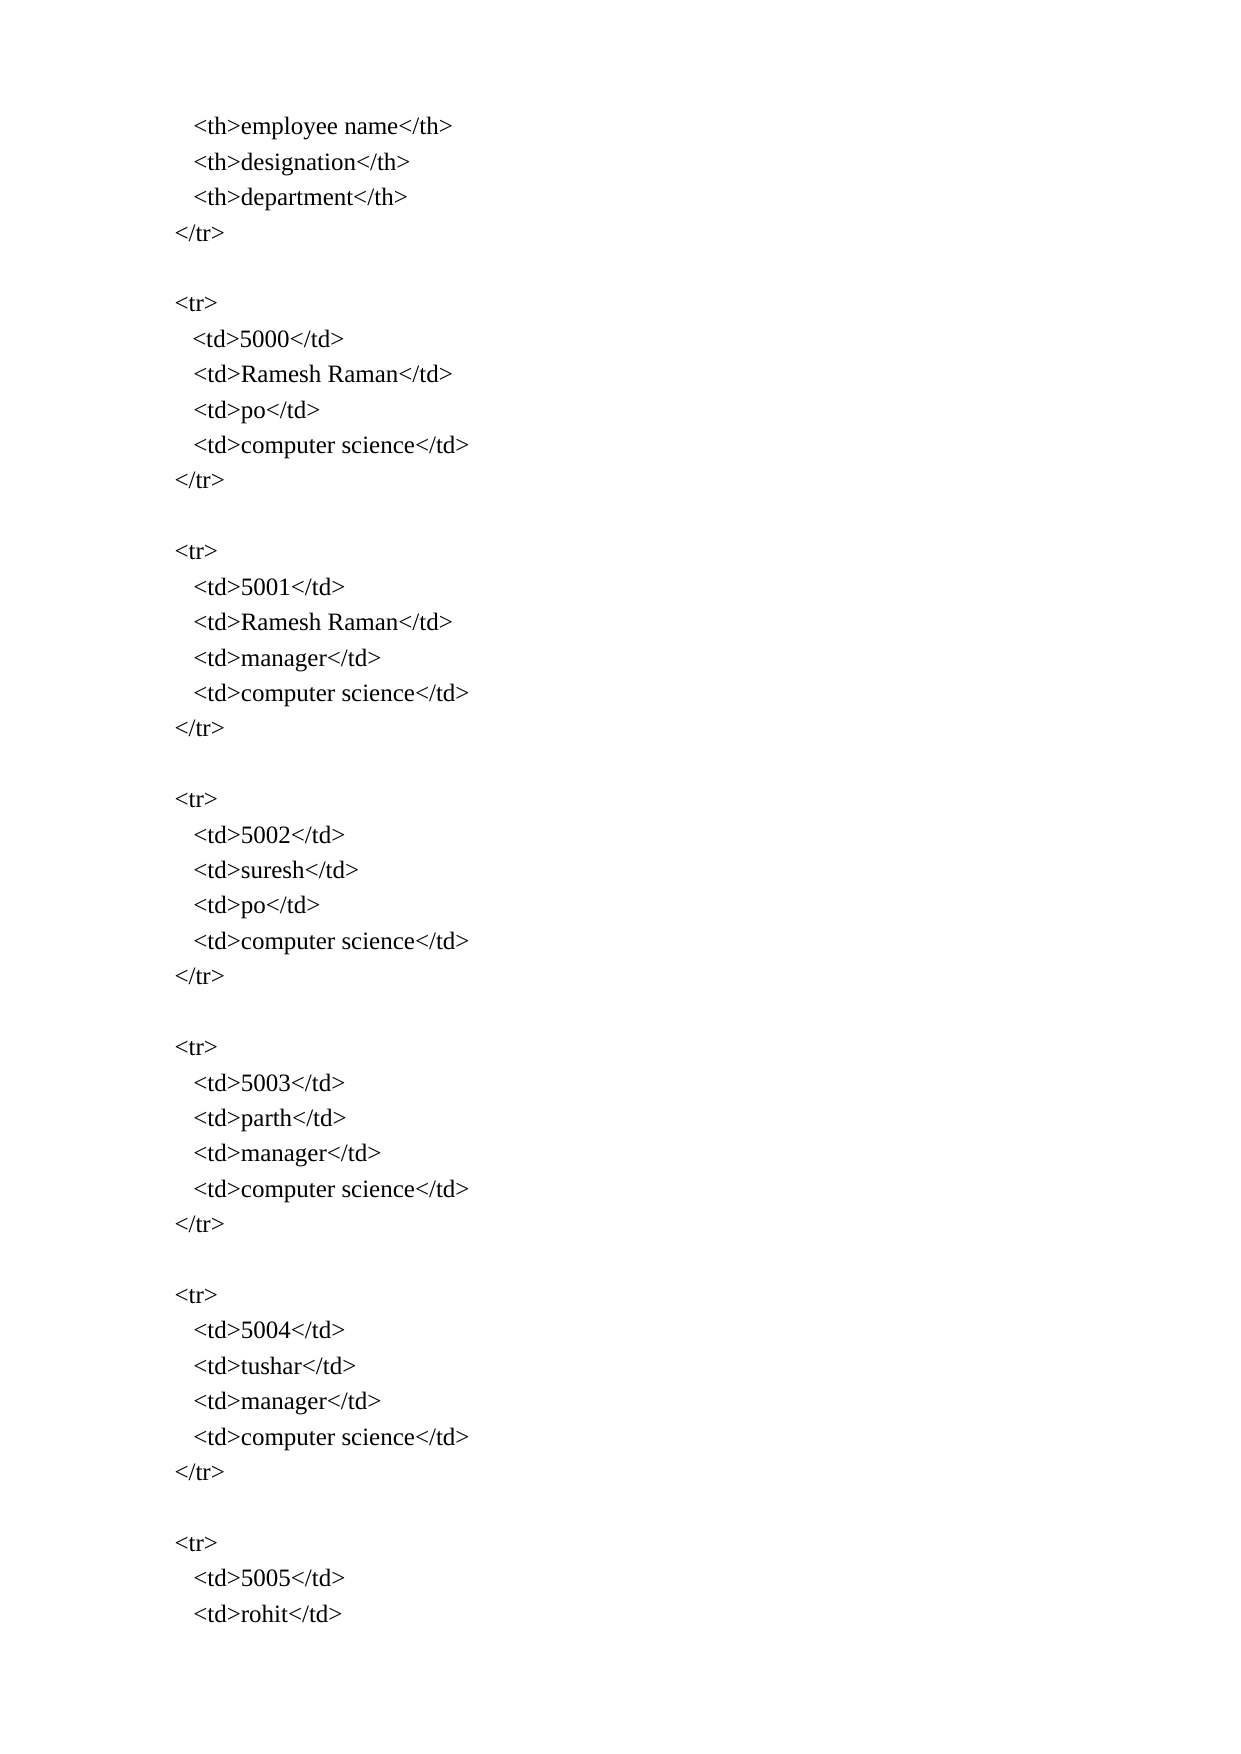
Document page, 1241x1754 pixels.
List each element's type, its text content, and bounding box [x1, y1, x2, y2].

text <td>Ramesh Raman</td> [118, 366, 1122, 387]
text <td>computer science</td> [118, 1181, 1122, 1201]
text <tr> [118, 1039, 1122, 1060]
text <th>department</th> [118, 189, 1122, 210]
text <th>employee name</th> [118, 118, 1122, 139]
text <td>parth</td> [118, 1110, 1122, 1131]
text <td>5000</td> [118, 331, 1122, 351]
text </tr> [118, 472, 1122, 493]
text <td>Ramesh Raman</td> [118, 614, 1122, 635]
text </tr> [118, 1216, 1122, 1237]
text <td>manager</td> [118, 649, 1122, 670]
text <td>tushar</td> [118, 1358, 1122, 1378]
text <td>5004</td> [118, 1322, 1122, 1343]
text <td>5002</td> [118, 826, 1122, 847]
text <th>designation</th> [118, 153, 1122, 174]
text <td>manager</td> [118, 1393, 1122, 1414]
text <tr> [118, 1287, 1122, 1308]
text <td>computer science</td> [118, 933, 1122, 953]
text <tr> [118, 1535, 1122, 1556]
text </tr> [118, 1464, 1122, 1485]
text </tr> [118, 720, 1122, 741]
text <td>computer science</td> [118, 1428, 1122, 1449]
text <td>rohit</td> [118, 1606, 1122, 1626]
text <td>computer science</td> [118, 437, 1122, 458]
text </tr> [118, 968, 1122, 989]
text <td>5005</td> [118, 1570, 1122, 1591]
text <td>computer science</td> [118, 685, 1122, 706]
text <tr> [118, 543, 1122, 564]
text <td>po</td> [118, 897, 1122, 918]
text <td>5003</td> [118, 1074, 1122, 1095]
text </tr> [118, 224, 1122, 245]
text <td>manager</td> [118, 1145, 1122, 1166]
text <td>5001</td> [118, 578, 1122, 599]
text <tr> [118, 295, 1122, 316]
text <td>suresh</td> [118, 862, 1122, 883]
text <td>po</td> [118, 401, 1122, 422]
text <tr> [118, 791, 1122, 812]
